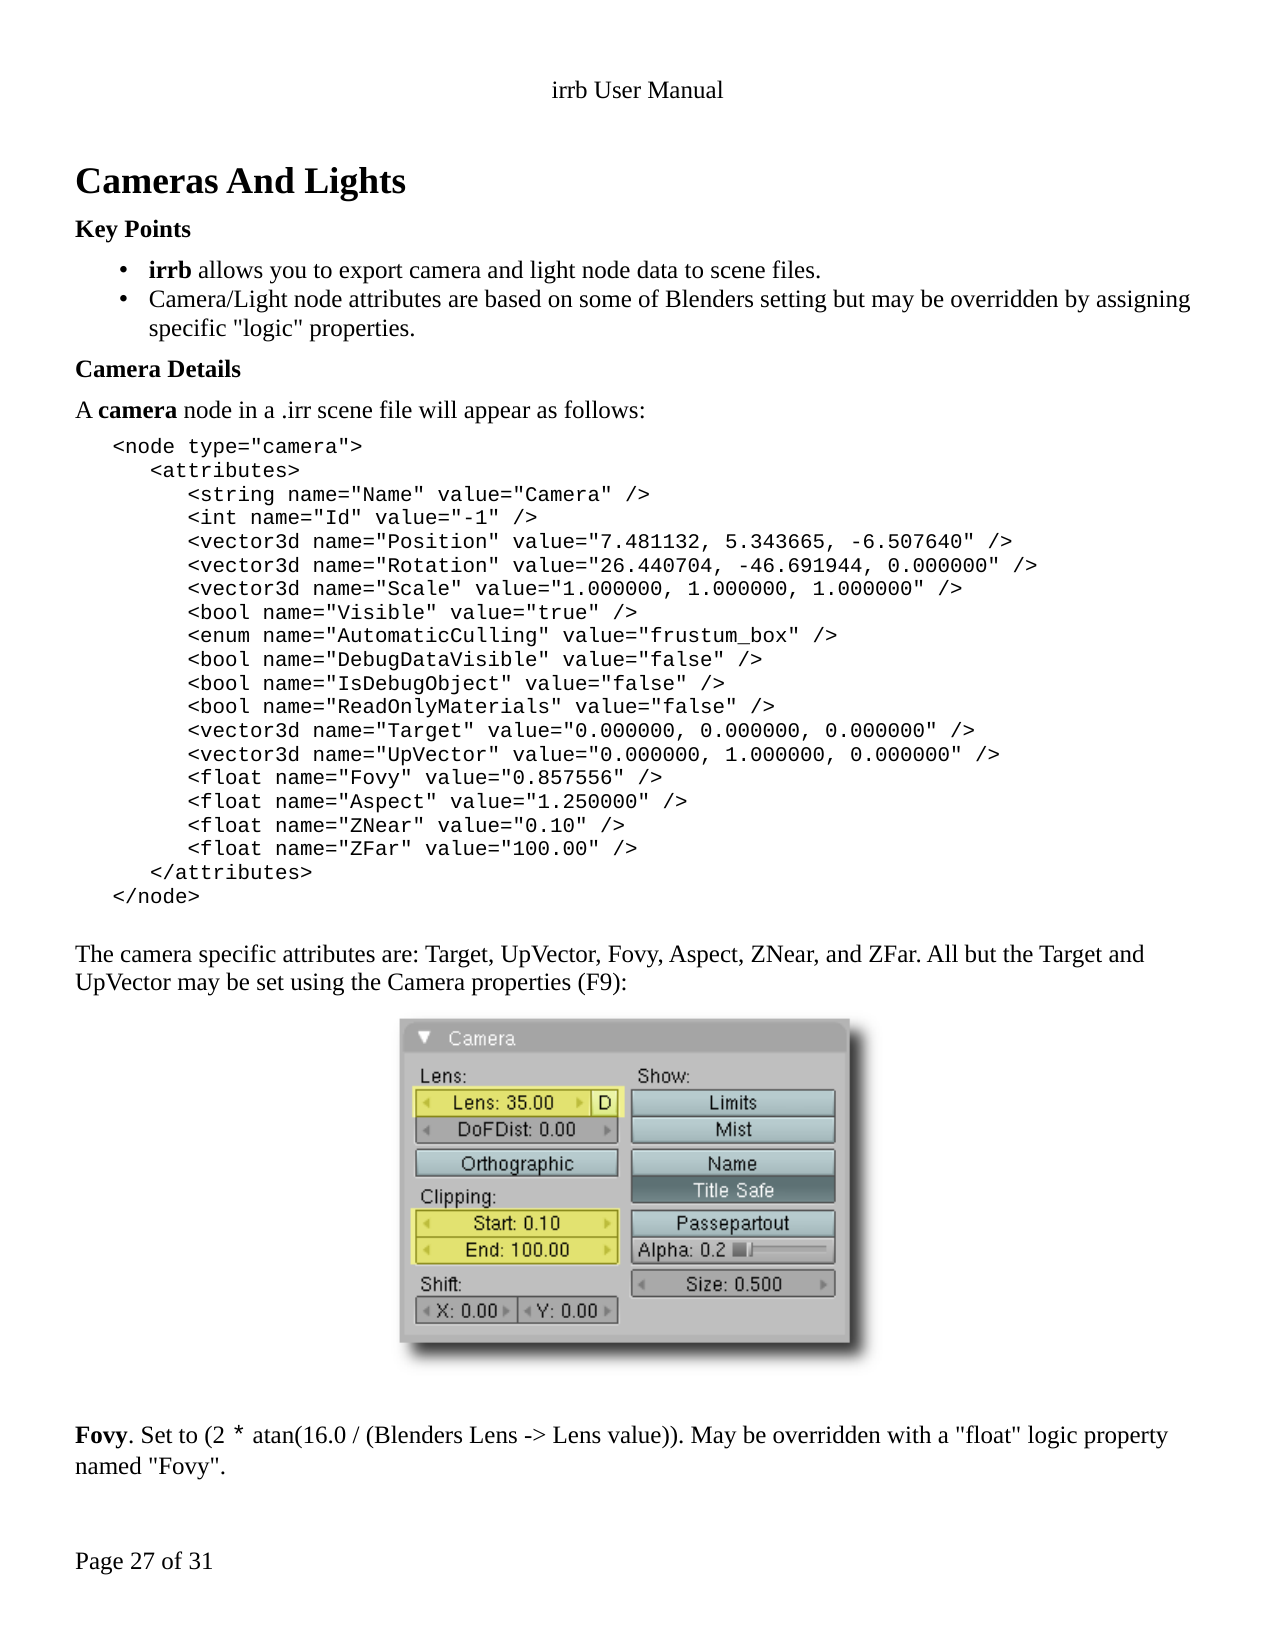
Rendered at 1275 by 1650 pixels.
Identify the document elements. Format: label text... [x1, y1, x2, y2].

text <vector3d name="Rotation" value="26.440704, -46.691944, 0.000000" /> [75, 554, 1200, 578]
text A camera node in a .irr scene file will appear as follows: [75, 395, 1200, 424]
text <attributes> [75, 460, 1200, 484]
list irrb allows you to export camera and light node data to scene files. [119, 255, 1200, 284]
list Camera/Light node attributes are based on some of Blenders setting but may be overridden by assigning specific "logic" properties. [119, 284, 1200, 341]
text <vector3d name="Position" value="7.481132, 5.343665, -6.507640" /> [75, 531, 1200, 554]
text <bool name="ReadOnlyMaterials" value="false" /> [75, 696, 1200, 720]
text <float name="Aspect" value="1.250000" /> [75, 791, 1200, 815]
picture [389, 1008, 886, 1379]
text <int name="Id" value="-1" /> [75, 507, 1200, 531]
text Key Points [75, 214, 1200, 243]
text <vector3d name="UpVector" value="0.000000, 1.000000, 0.000000" /> [75, 744, 1200, 767]
text <string name="Name" value="Camera" /> [75, 484, 1200, 507]
text <float name="ZNear" value="0.10" /> [75, 815, 1200, 838]
text <float name="ZFar" value="100.00" /> [75, 838, 1200, 862]
text Fovy. Set to (2 * atan(16.0 / (Blenders Lens -> Lens value)). May be overridden with a "float" logic property named "Fovy". [75, 1420, 1200, 1480]
text <node type="camera"> [75, 436, 1200, 460]
text <vector3d name="Scale" value="1.000000, 1.000000, 1.000000" /> [75, 578, 1200, 602]
text <enum name="AutomaticCulling" value="frustum_box" /> [75, 626, 1200, 649]
text <bool name="IsDebugObject" value="false" /> [75, 673, 1200, 696]
text The camera specific attributes are: Target, UpVector, Fovy, Aspect, ZNear, and ZFar. All but the Target and UpVector may be set using the Camera properties (F9): [75, 939, 1200, 996]
text Camera Details [75, 354, 1200, 383]
text <bool name="Visible" value="true" /> [75, 602, 1200, 626]
subtitle Cameras And Lights [75, 158, 1200, 201]
text <vector3d name="Target" value="0.000000, 0.000000, 0.000000" /> [75, 720, 1200, 744]
text </attributes> [75, 862, 1200, 886]
text </node> [75, 886, 1200, 909]
text <float name="Fovy" value="0.857556" /> [75, 767, 1200, 791]
text <bool name="DebugDataVisible" value="false" /> [75, 649, 1200, 673]
